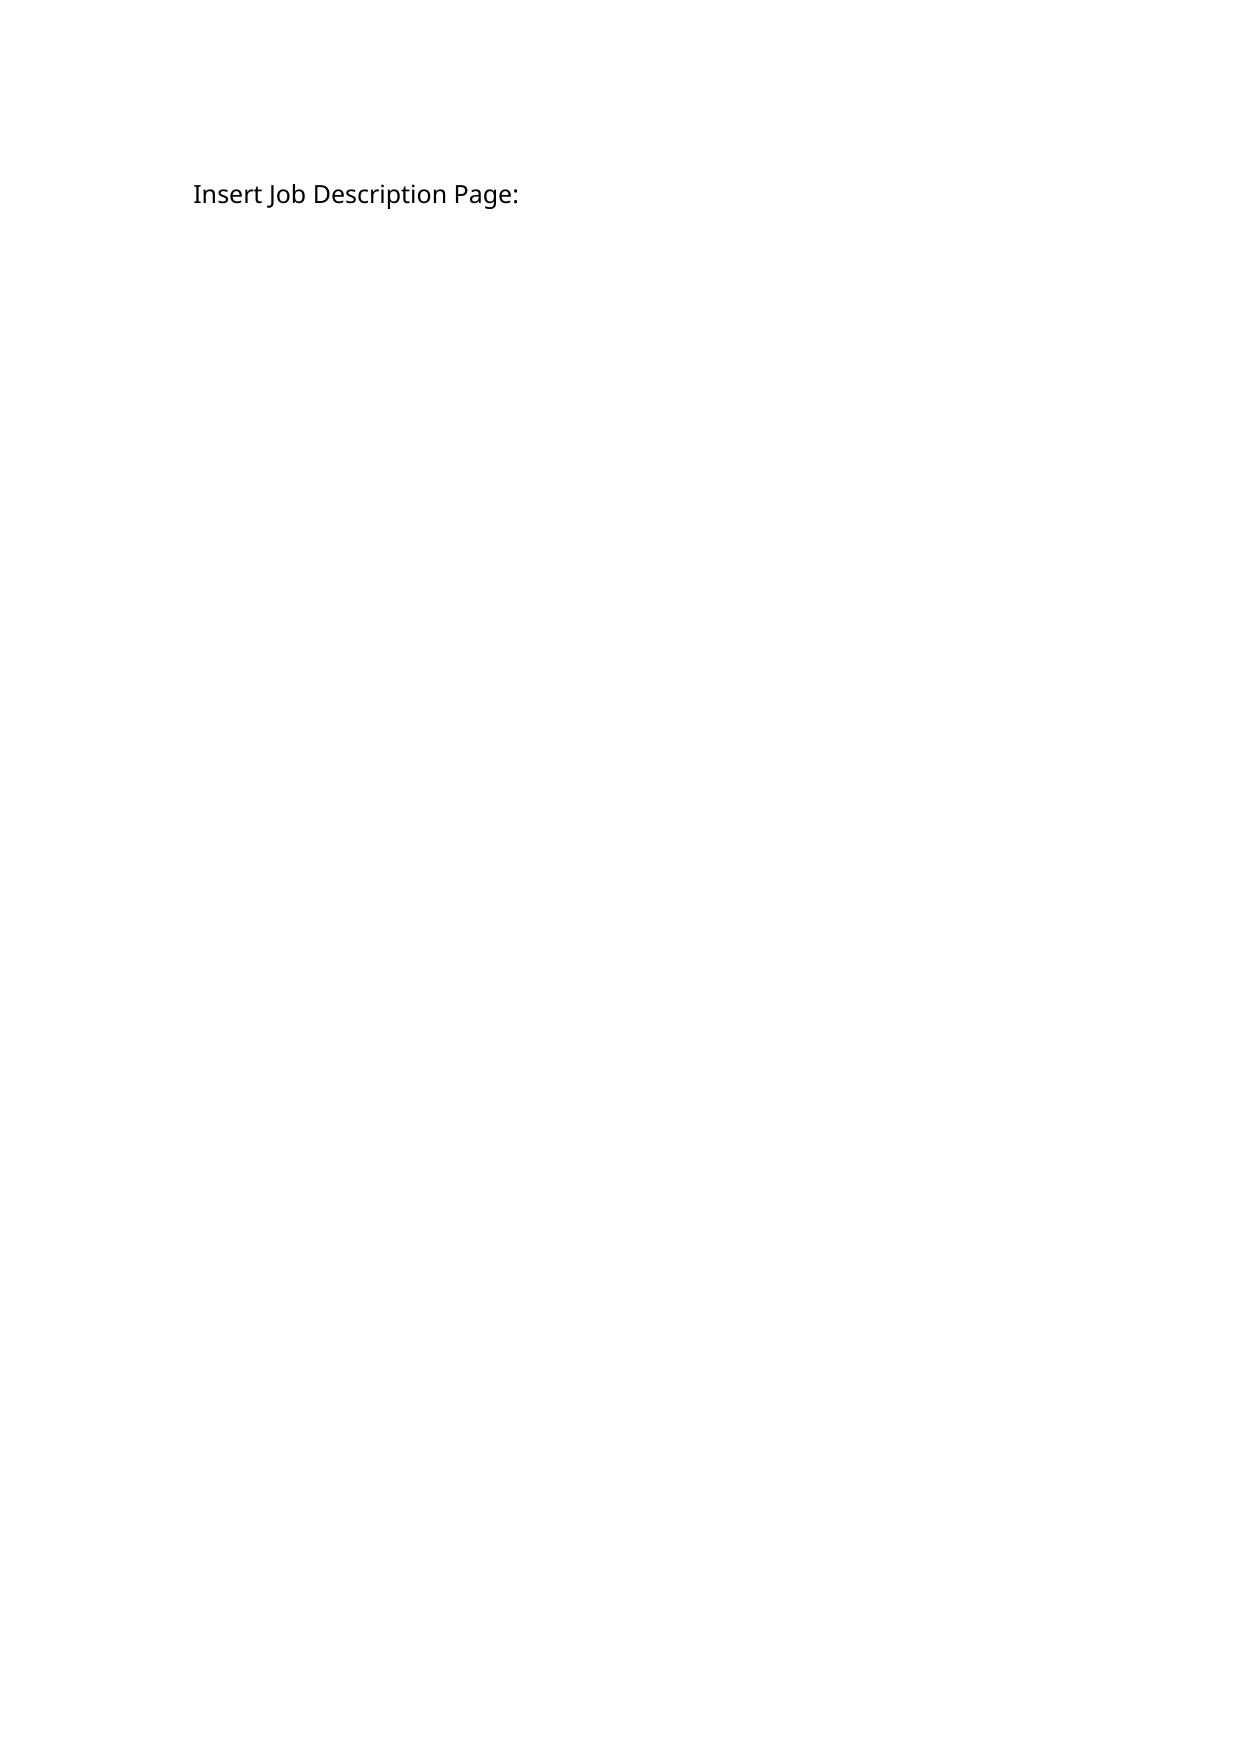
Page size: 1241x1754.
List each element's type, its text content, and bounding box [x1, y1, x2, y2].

text Insert Job Description Page: [193, 177, 1122, 211]
